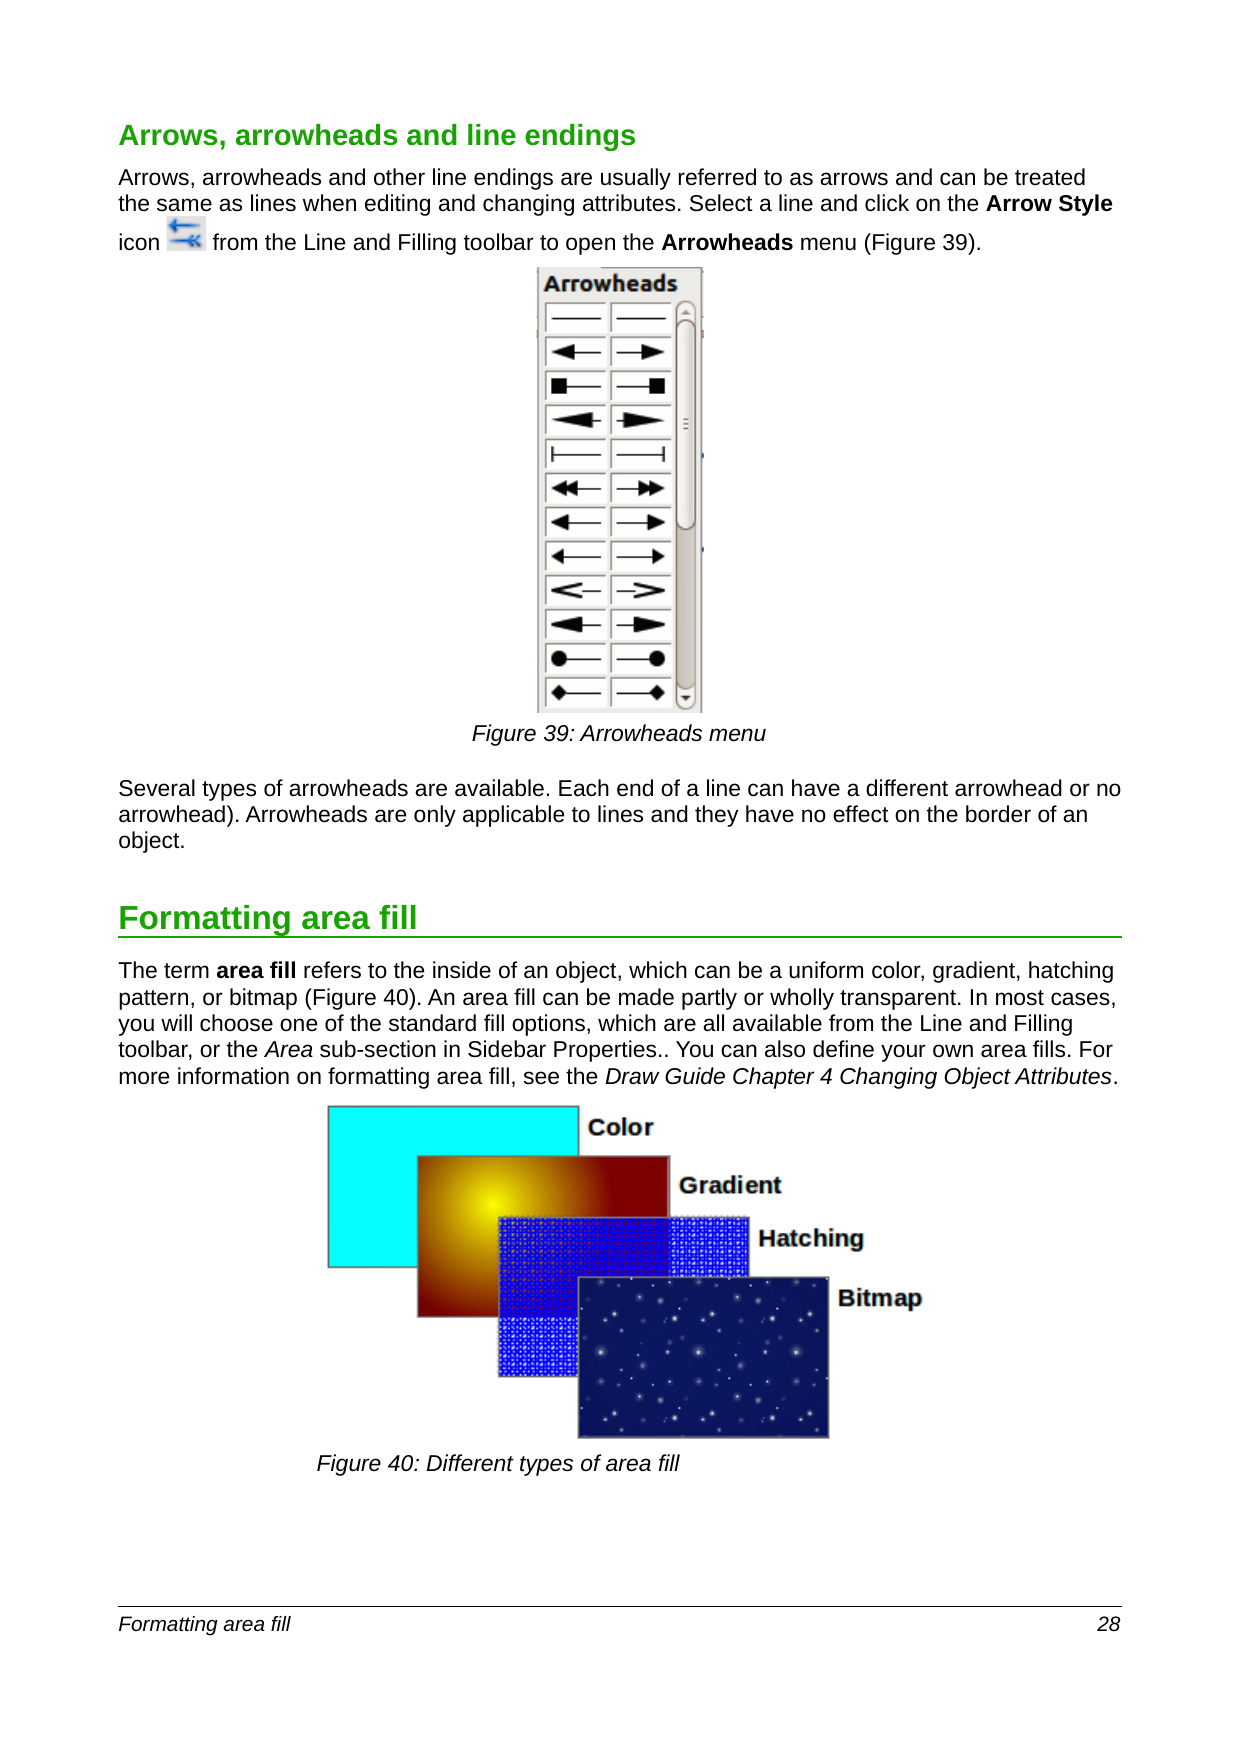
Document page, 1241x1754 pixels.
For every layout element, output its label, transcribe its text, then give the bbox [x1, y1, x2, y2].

picture [166, 216, 207, 251]
picture [318, 1101, 934, 1444]
text Figure 39: Arrowheads menu [461, 719, 779, 746]
picture [536, 267, 704, 713]
text Several types of arrowheads are available. Each end of a line can have a different arrowhead or no arrowhead). Arrowheads are only applicable to lines and they have no effect on the border of an object. [118, 774, 1122, 854]
text Figure 40: Different types of area fill [316, 1450, 936, 1476]
subtitle Formatting area fill [118, 898, 1122, 936]
text Arrows, arrowheads and other line endings are usually referred to as arrows and can be treated the same as lines when editing and changing attributes. Select a line and click on the Arrow Style icon from the Line and Filling toolbar to open the Arrowheads menu (Figure 39). [118, 164, 1122, 255]
text The term area fill refers to the inside of an object, which can be a uniform color, gradient, hatching pattern, or bitmap (Figure 40). An area fill can be made partly or wholly transparent. In most cases, you will choose one of the standard fill options, which are all available from the Line and Filling toolbar, or the Area sub-section in Sidebar Properties.. You can also define your own area fills. For more information on formatting area fill, see the Draw Guide Chapter 4 Changing Object Attributes. [118, 957, 1122, 1089]
subtitle Arrows, arrowheads and line endings [118, 118, 1122, 152]
